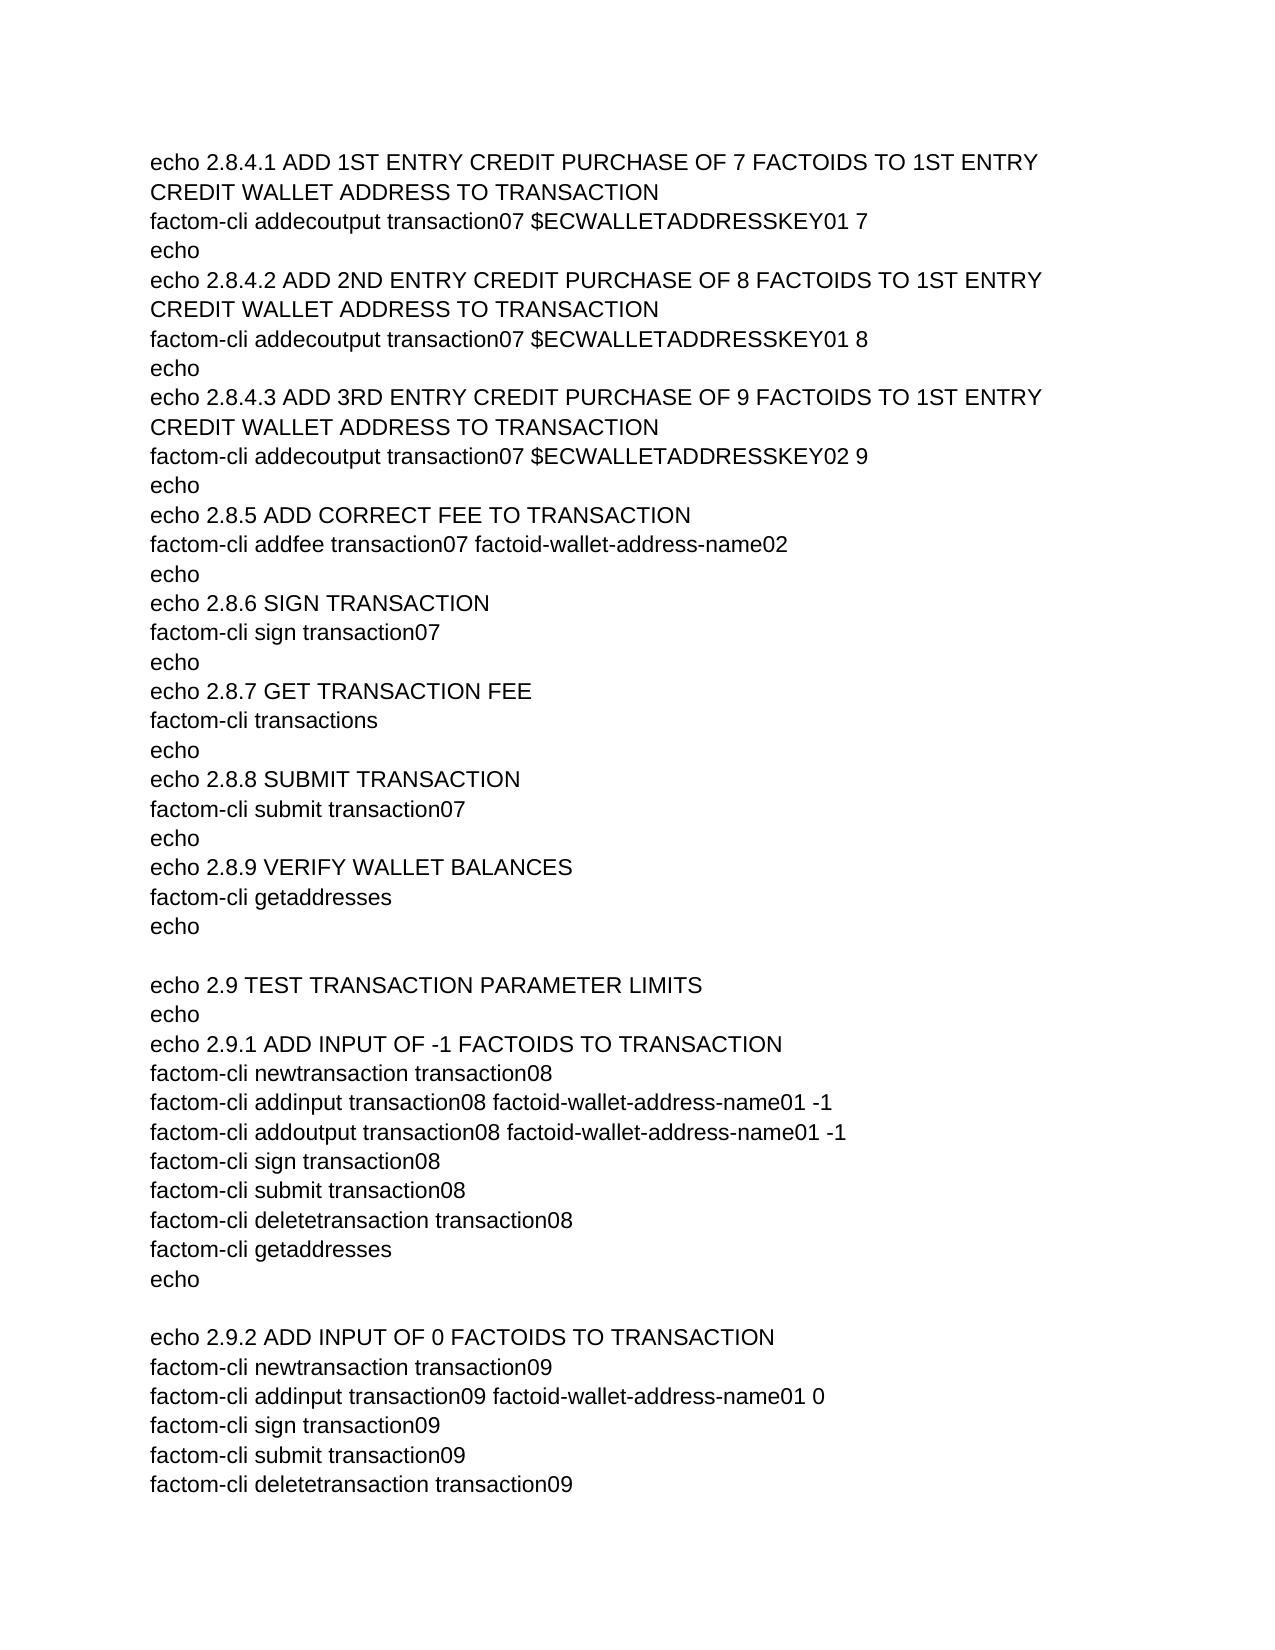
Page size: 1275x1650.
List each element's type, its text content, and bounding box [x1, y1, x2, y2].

text echo 2.8.4.1 ADD 1ST ENTRY CREDIT PURCHASE OF 7 FACTOIDS TO 1ST ENTRY CREDIT WALLET ADDRESS TO TRANSACTION [150, 150, 1125, 205]
text echo 2.8.4.2 ADD 2ND ENTRY CREDIT PURCHASE OF 8 FACTOIDS TO 1ST ENTRY CREDIT WALLET ADDRESS TO TRANSACTION [150, 267, 1125, 322]
text factom-cli newtransaction transaction08 [150, 1061, 1125, 1086]
text echo 2.9 TEST TRANSACTION PARAMETER LIMITS [150, 972, 1125, 998]
text factom-cli submit transaction07 [150, 796, 1125, 822]
text factom-cli deletetransaction transaction08 [150, 1207, 1125, 1233]
text echo 2.9.1 ADD INPUT OF -1 FACTOIDS TO TRANSACTION [150, 1031, 1125, 1057]
text factom-cli sign transaction08 [150, 1149, 1125, 1174]
text factom-cli submit transaction09 [150, 1442, 1125, 1468]
text factom-cli addecoutput transaction07 $ECWALLETADDRESSKEY01 7 [150, 209, 1125, 234]
text factom-cli addecoutput transaction07 $ECWALLETADDRESSKEY02 9 [150, 444, 1125, 469]
text factom-cli addinput transaction09 factoid-wallet-address-name01 0 [150, 1384, 1125, 1409]
text echo 2.8.6 SIGN TRANSACTION [150, 591, 1125, 616]
text echo 2.8.8 SUBMIT TRANSACTION [150, 767, 1125, 792]
text factom-cli addfee transaction07 factoid-wallet-address-name02 [150, 532, 1125, 557]
text factom-cli transactions [150, 708, 1125, 734]
text echo 2.8.7 GET TRANSACTION FEE [150, 679, 1125, 704]
text factom-cli addecoutput transaction07 $ECWALLETADDRESSKEY01 8 [150, 326, 1125, 352]
text echo 2.8.9 VERIFY WALLET BALANCES [150, 855, 1125, 881]
text echo 2.9.2 ADD INPUT OF 0 FACTOIDS TO TRANSACTION [150, 1325, 1125, 1351]
text factom-cli submit transaction08 [150, 1178, 1125, 1204]
text echo [150, 649, 1125, 675]
text echo [150, 561, 1125, 587]
text factom-cli sign transaction09 [150, 1413, 1125, 1439]
text factom-cli getaddresses [150, 1237, 1125, 1262]
text echo [150, 1002, 1125, 1027]
text factom-cli newtransaction transaction09 [150, 1354, 1125, 1380]
text factom-cli getaddresses [150, 884, 1125, 910]
text echo [150, 914, 1125, 939]
text echo 2.8.5 ADD CORRECT FEE TO TRANSACTION [150, 502, 1125, 528]
text echo [150, 238, 1125, 264]
text echo [150, 356, 1125, 381]
text echo 2.8.4.3 ADD 3RD ENTRY CREDIT PURCHASE OF 9 FACTOIDS TO 1ST ENTRY CREDIT WALLET ADDRESS TO TRANSACTION [150, 385, 1125, 440]
text echo [150, 737, 1125, 763]
text factom-cli sign transaction07 [150, 620, 1125, 646]
text echo [150, 826, 1125, 851]
text echo [150, 1266, 1125, 1292]
text factom-cli deletetransaction transaction09 [150, 1472, 1125, 1497]
text factom-cli addoutput transaction08 factoid-wallet-address-name01 -1 [150, 1119, 1125, 1145]
text factom-cli addinput transaction08 factoid-wallet-address-name01 -1 [150, 1090, 1125, 1116]
text echo [150, 473, 1125, 499]
